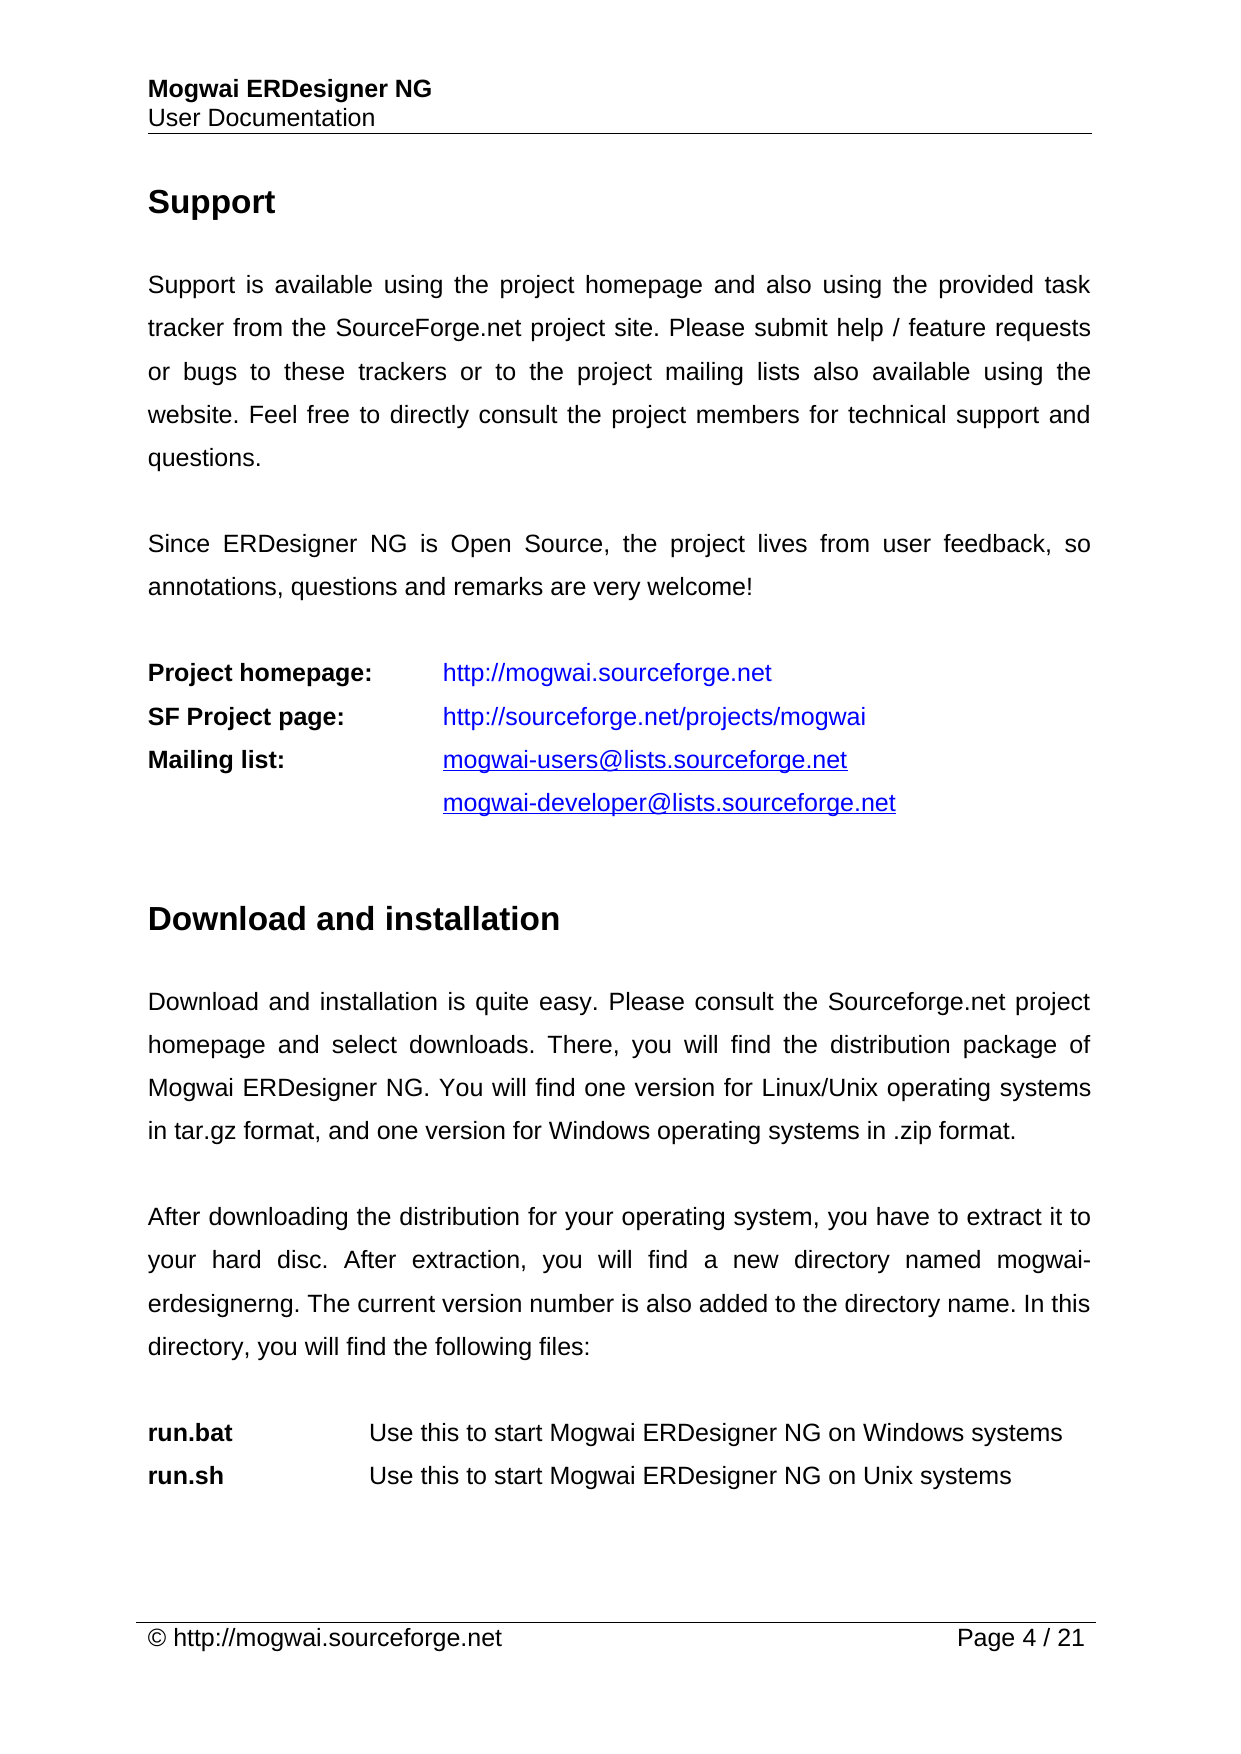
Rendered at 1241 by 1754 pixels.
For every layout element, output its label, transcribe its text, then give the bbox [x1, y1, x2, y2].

text SF Project page: http://sourceforge.net/projects/mogwai [148, 701, 1092, 730]
text After downloading the distribution for your operating system, you have to extract it to your hard disc. After extraction, you will find a new directory named mogwai-erdesignerng. The current version number is also added to the directory name. In this directory, you will find the following files: [148, 1202, 1092, 1361]
text mogwai-developer@lists.sourceforge.net [148, 788, 1092, 816]
subtitle Support [148, 182, 1092, 221]
text Since ERDesigner NG is Open Source, the project lives from user feedback, so annotations, questions and remarks are very welcome! [148, 529, 1092, 601]
text Project homepage: http://mogwai.sourceforge.net [148, 658, 1092, 687]
text Download and installation is quite easy. Please consult the Sourceforge.net project homepage and select downloads. There, you will find the distribution package of Mogwai ERDesigner NG. You will find one version for Linux/Unix operating systems in tar.gz format, and one version for Windows operating systems in .zip format. [148, 987, 1092, 1145]
text run.bat Use this to start Mogwai ERDesigner NG on Windows systems [148, 1418, 1092, 1447]
text Mailing list: mogwai-users@lists.sourceforge.net [148, 744, 1092, 773]
text run.sh Use this to start Mogwai ERDesigner NG on Unix systems [148, 1461, 1092, 1490]
subtitle Download and installation [148, 899, 1092, 937]
text Support is available using the project homepage and also using the provided task tracker from the SourceForge.net project site. Please submit help / feature requests or bugs to these trackers or to the project mailing lists also available using the website. Feel free to directly consult the project members for technical support and questions. [148, 270, 1092, 471]
